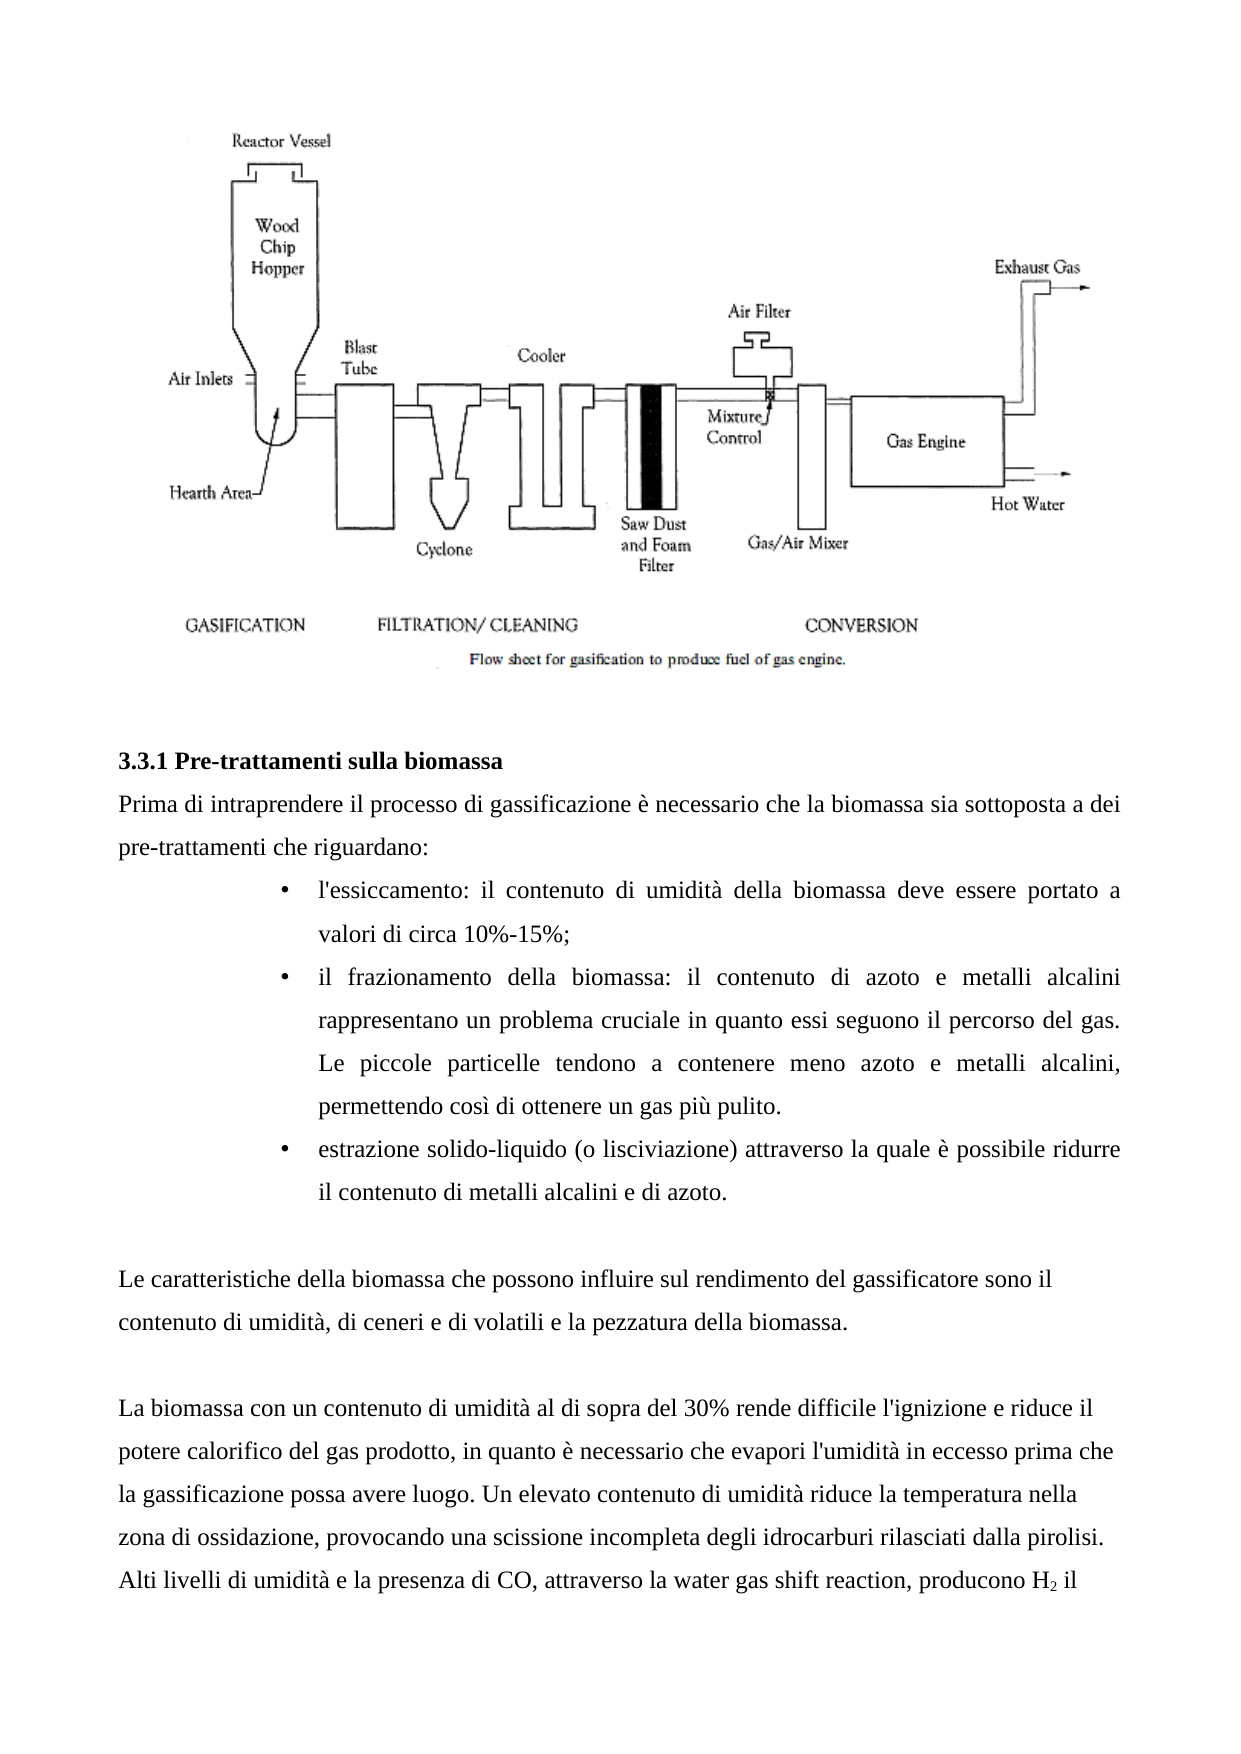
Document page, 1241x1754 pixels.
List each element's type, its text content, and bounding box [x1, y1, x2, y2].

list estrazione solido-liquido (o lisciviazione) attraverso la quale è possibile ridurre il contenuto di metalli alcalini e di azoto. [281, 1134, 1122, 1206]
text Alti livelli di umidità e la presenza di CO, attraverso la water gas shift reaction, producono H2 il [118, 1566, 1122, 1594]
text Prima di intraprendere il processo di gassificazione è necessario che la biomassa sia sottoposta a dei pre-trattamenti che riguardano: [118, 789, 1122, 861]
text 3.3.1 Pre-trattamenti sulla biomassa [118, 746, 1122, 775]
list l'essiccamento: il contenuto di umidità della biomassa deve essere portato a valori di circa 10%-15%; [281, 876, 1122, 947]
text La biomassa con un contenuto di umidità al di sopra del 30% rende difficile l'ignizione e riduce il potere calorifico del gas prodotto, in quanto è necessario che evapori l'umidità in eccesso prima che la gassificazione possa avere luogo. Un elevato contenuto di umidità riduce la temperatura nella zona di ossidazione, provocando una scissione incompleta degli idrocarburi rilasciati dalla pirolisi. [118, 1393, 1122, 1551]
text Le caratteristiche della biomassa che possono influire sul rendimento del gassificatore sono il contenuto di umidità, di ceneri e di volatili e la pezzatura della biomassa. [118, 1264, 1122, 1336]
list il frazionamento della biomassa: il contenuto di azoto e metalli alcalini rappresentano un problema cruciale in quanto essi seguono il percorso del gas. Le piccole particelle tendono a contenere meno azoto e metalli alcalini, permettendo così di ottenere un gas più pulito. [281, 962, 1122, 1120]
picture [118, 118, 1123, 689]
